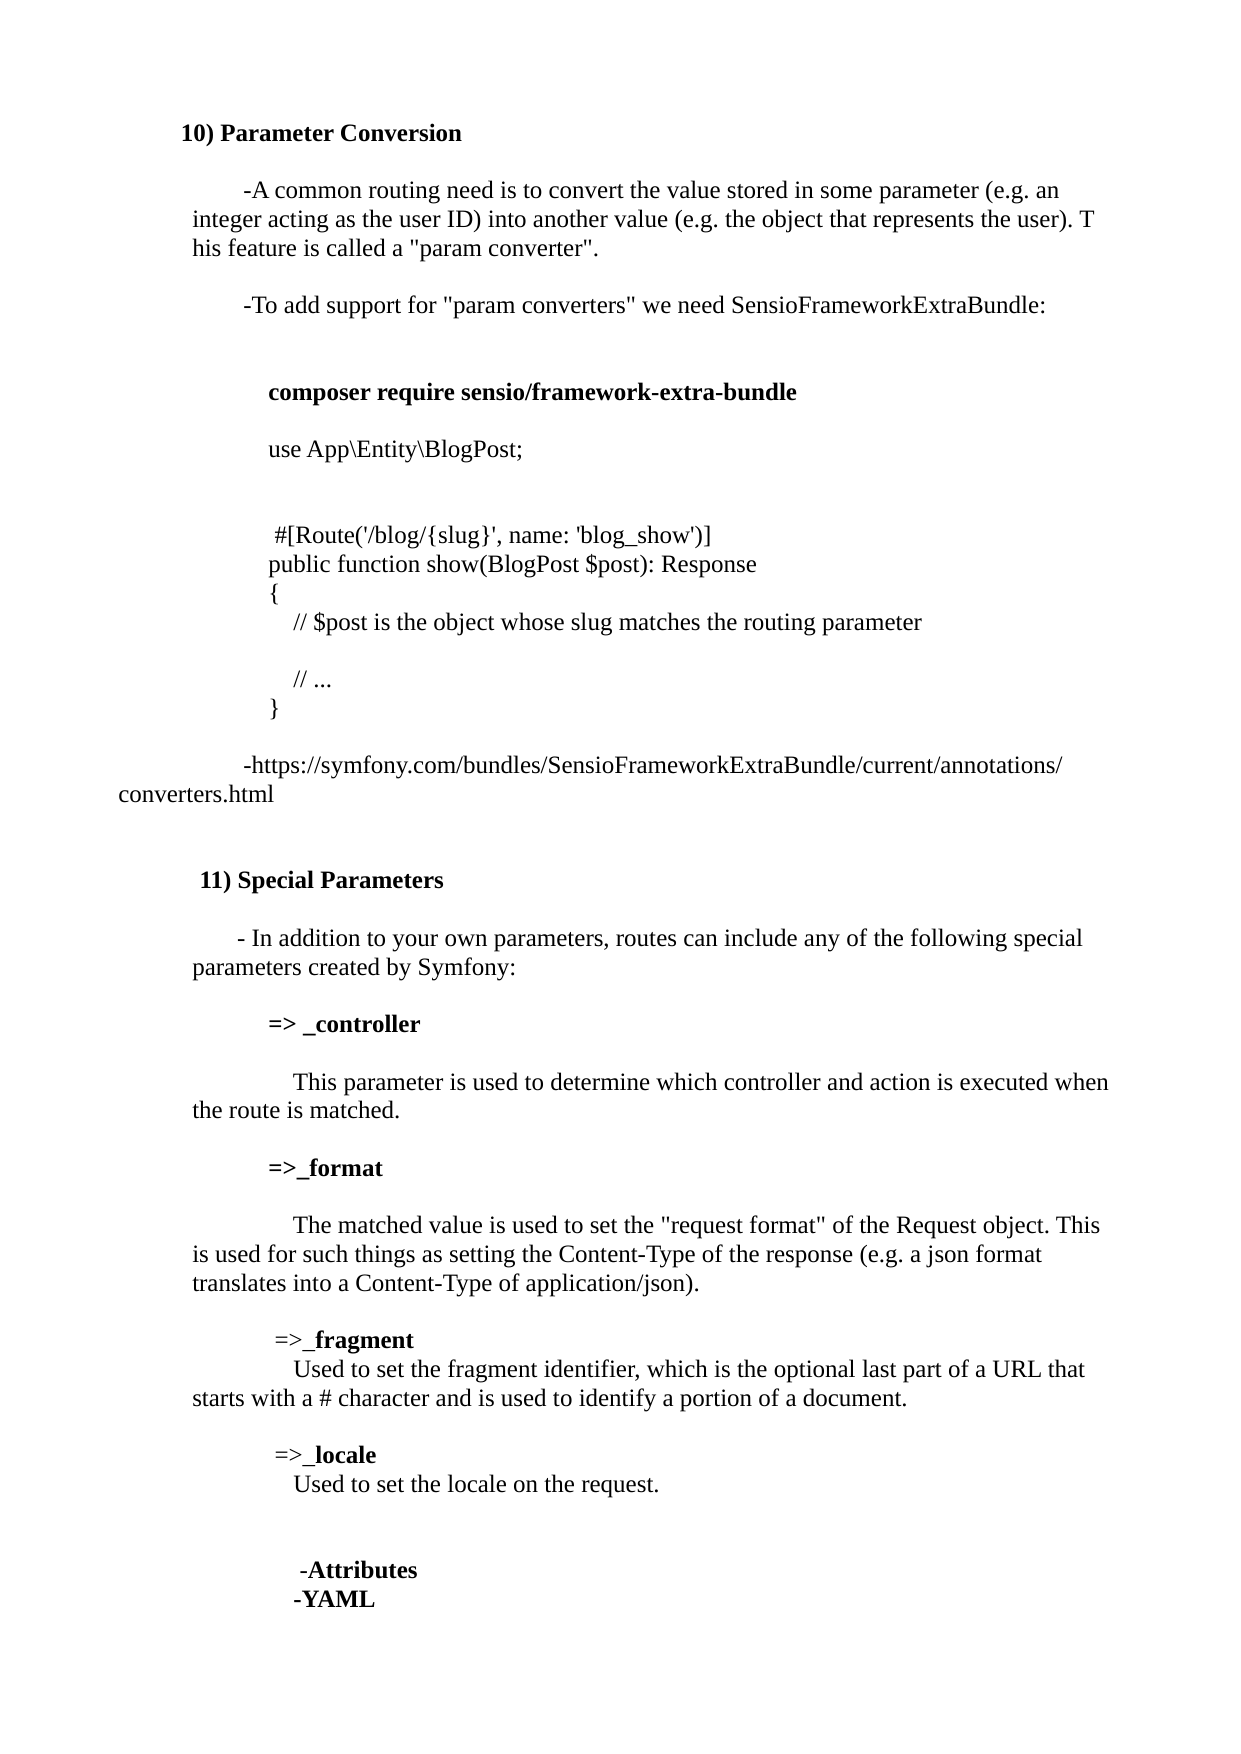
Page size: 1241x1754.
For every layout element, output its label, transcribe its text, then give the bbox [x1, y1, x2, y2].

text // ... [118, 664, 1122, 693]
text // $post is the object whose slug matches the routing parameter [118, 607, 1122, 636]
text use App\Entity\BlogPost; [118, 434, 1122, 463]
text -A common routing need is to convert the value stored in some parameter (e.g. an integer acting as the user ID) into another value (e.g. the object that represents the user). T his feature is called a "param converter". [118, 176, 1122, 262]
text -To add support for "param converters" we need SensioFrameworkExtraBundle: [118, 291, 1122, 319]
text =>_locale [118, 1441, 1122, 1469]
text public function show(BlogPost $post): Response [118, 549, 1122, 578]
text composer require sensio/framework-extra-bundle [118, 377, 1122, 406]
text => _controller [118, 1009, 1122, 1038]
text Used to set the fragment identifier, which is the optional last part of a URL that starts with a # character and is used to identify a portion of a document. [118, 1354, 1122, 1412]
text -YAML [118, 1584, 1122, 1613]
text #[Route('/blog/{slug}', name: 'blog_show')] [118, 521, 1122, 549]
text - In addition to your own parameters, routes can include any of the following special parameters created by Symfony: [118, 923, 1122, 981]
text -https://symfony.com/bundles/SensioFrameworkExtraBundle/current/annotations/converters.html [118, 751, 1122, 808]
text =>_fragment [118, 1326, 1122, 1354]
text This parameter is used to determine which controller and action is executed when the route is matched. [118, 1067, 1122, 1124]
text { [118, 578, 1122, 607]
text -Attributes [118, 1556, 1122, 1584]
text } [118, 693, 1122, 722]
text =>_format [118, 1153, 1122, 1182]
text The matched value is used to set the "request format" of the Request object. This is used for such things as setting the Content-Type of the response (e.g. a json format translates into a Content-Type of application/json). [118, 1211, 1122, 1297]
text 11) Special Parameters [118, 866, 1122, 894]
text 10) Parameter Conversion [118, 118, 1122, 147]
text Used to set the locale on the request. [118, 1469, 1122, 1498]
